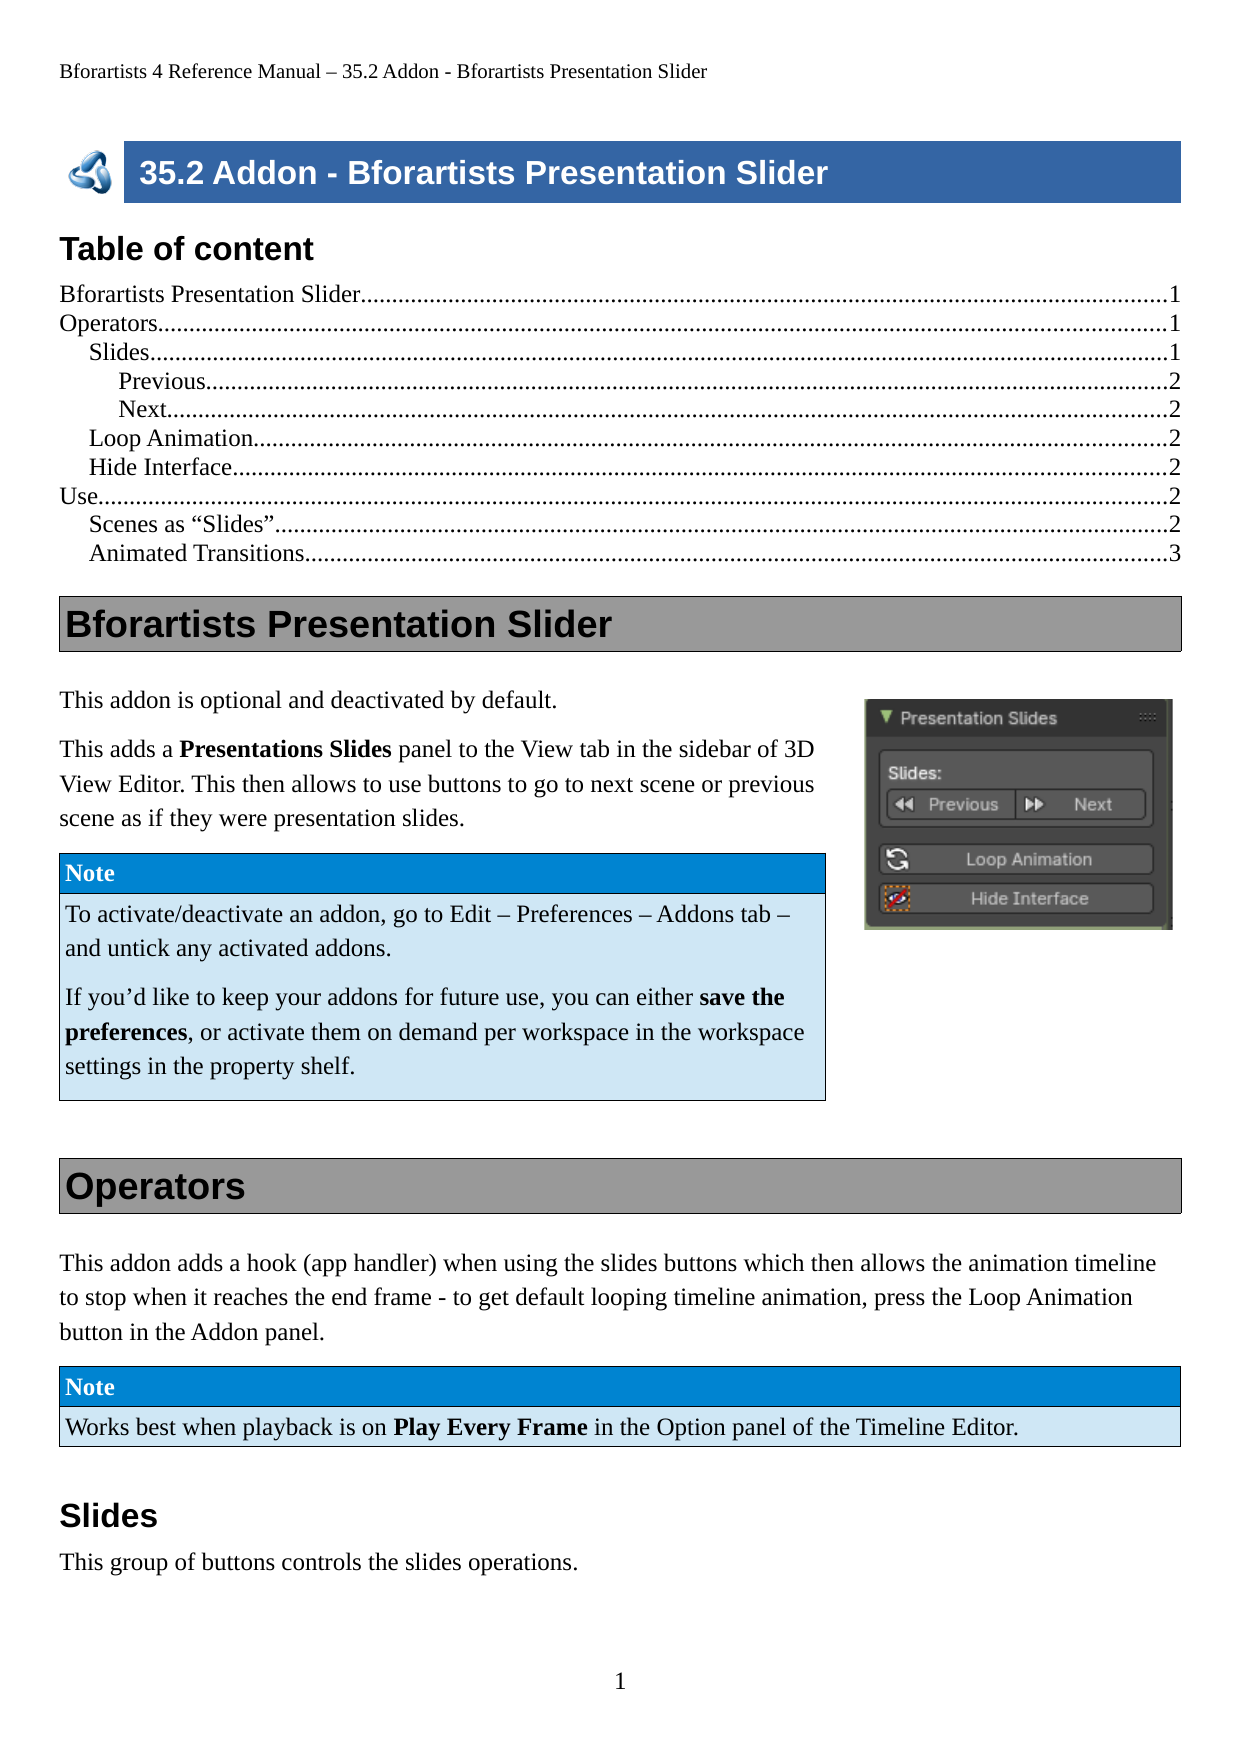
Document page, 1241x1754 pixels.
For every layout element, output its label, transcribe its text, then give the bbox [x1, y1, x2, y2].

text Previous 2 [118, 366, 1181, 394]
text This group of buttons controls the slides operations. [59, 1547, 1181, 1576]
picture [864, 699, 1173, 930]
text Slides 1 [88, 337, 1181, 366]
table_header 35.2 Addon - Bforartists Presentation Slider [124, 141, 1181, 203]
subtitle Slides [59, 1496, 1181, 1535]
table_cell Works best when playback is on Play Every Frame in the Option panel of the Timeline Editor. [60, 1407, 1180, 1446]
table_header Note [60, 854, 825, 893]
table_header Note [60, 1367, 1180, 1406]
text Bforartists Presentation Slider 1 [59, 279, 1181, 308]
text Operators 1 [59, 308, 1181, 337]
text This addon adds a hook (app handler) when using the slides buttons which then allows the animation timeline to stop when it reaches the end frame - to get default looping timeline animation, press the Loop Animation button in the Addon panel. [59, 1248, 1181, 1345]
subtitle Table of content [59, 228, 1181, 267]
text Loop Animation 2 [88, 423, 1181, 452]
text This addon is optional and deactivated by default. [59, 686, 1181, 714]
table_header Operators [60, 1159, 1181, 1213]
table_cell To activate/deactivate an addon, go to Edit – Preferences – Addons tab – and untick any activated addons. If you’d like to keep your addons for future use, you can either save the preferences, or activate them on demand per workspace in the workspace settings in the property shelf. [60, 894, 825, 1100]
text Scenes as “Slides” 2 [88, 509, 1181, 538]
picture [65, 147, 114, 197]
text Hide Interface 2 [88, 452, 1181, 481]
table_header Bforartists Presentation Slider [60, 597, 1181, 651]
text Next 2 [118, 394, 1181, 423]
text This adds a Presentations Slides panel to the View tab in the sidebar of 3D View Editor. This then allows to use buttons to go to next scene or previous scene as if they were presentation slides. [59, 734, 864, 832]
table_header [59, 141, 124, 203]
text Animated Transitions 3 [88, 538, 1181, 567]
text Use 2 [59, 481, 1181, 509]
